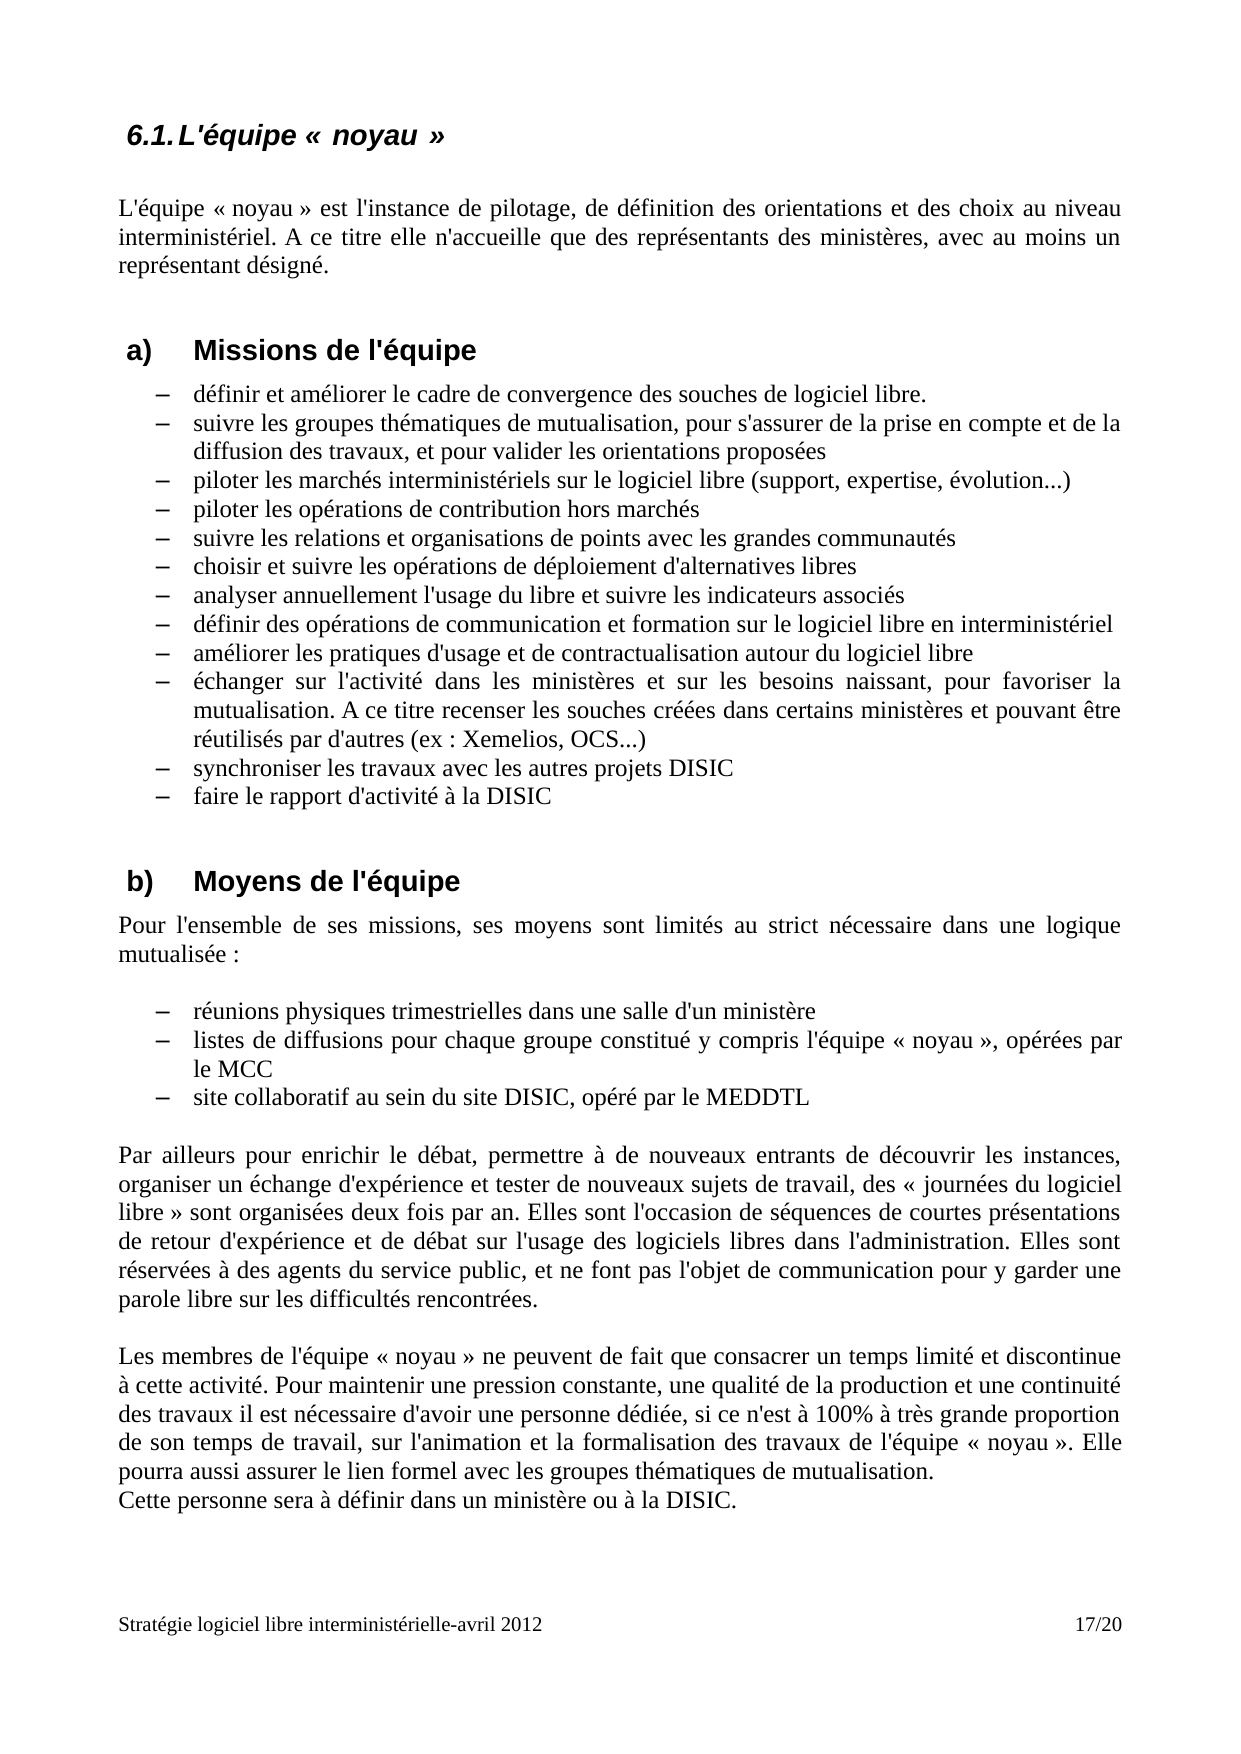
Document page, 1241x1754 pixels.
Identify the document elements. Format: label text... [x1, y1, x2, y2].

subtitle Missions de l'équipe [118, 333, 1122, 366]
list site collaboratif au sein du site DISIC, opéré par le MEDDTL [156, 1082, 1122, 1111]
list définir et améliorer le cadre de convergence des souches de logiciel libre. [156, 379, 1122, 408]
text L'équipe « noyau » est l'instance de pilotage, de définition des orientations et des choix au niveau interministériel. A ce titre elle n'accueille que des représentants des ministères, avec au moins un représentant désigné. [118, 193, 1122, 279]
list faire le rapport d'activité à la DISIC [156, 781, 1122, 810]
list définir des opérations de communication et formation sur le logiciel libre en interministériel [156, 609, 1122, 638]
list choisir et suivre les opérations de déploiement d'alternatives libres [156, 551, 1122, 580]
text Cette personne sera à définir dans un ministère ou à la DISIC. [118, 1485, 1122, 1514]
list synchroniser les travaux avec les autres projets DISIC [156, 753, 1122, 781]
list échanger sur l'activité dans les ministères et sur les besoins naissant, pour favoriser la mutualisation. A ce titre recenser les souches créées dans certains ministères et pouvant être réutilisés par d'autres (ex : Xemelios, OCS...) [156, 666, 1122, 753]
list piloter les marchés interministériels sur le logiciel libre (support, expertise, évolution...) [156, 465, 1122, 494]
text Les membres de l'équipe « noyau » ne peuvent de fait que consacrer un temps limité et discontinue à cette activité. Pour maintenir une pression constante, une qualité de la production et une continuité des travaux il est nécessaire d'avoir une personne dédiée, si ce n'est à 100% à très grande proportion de son temps de travail, sur l'animation et la formalisation des travaux de l'équipe « noyau ». Elle pourra aussi assurer le lien formel avec les groupes thématiques de mutualisation. [118, 1341, 1122, 1485]
list piloter les opérations de contribution hors marchés [156, 494, 1122, 523]
text Par ailleurs pour enrichir le débat, permettre à de nouveaux entrants de découvrir les instances, organiser un échange d'expérience et tester de nouveaux sujets de travail, des « journées du logiciel libre » sont organisées deux fois par an. Elles sont l'occasion de séquences de courtes présentations de retour d'expérience et de débat sur l'usage des logiciels libres dans l'administration. Elles sont réservées à des agents du service public, et ne font pas l'objet de communication pour y garder une parole libre sur les difficultés rencontrées. [118, 1140, 1122, 1312]
text Pour l'ensemble de ses missions, ses moyens sont limités au strict nécessaire dans une logique mutualisée : [118, 910, 1122, 967]
list suivre les relations et organisations de points avec les grandes communautés [156, 523, 1122, 551]
list suivre les groupes thématiques de mutualisation, pour s'assurer de la prise en compte et de la diffusion des travaux, et pour valider les orientations proposées [156, 408, 1122, 465]
list listes de diffusions pour chaque groupe constitué y compris l'équipe « noyau », opérées par le MCC [156, 1025, 1122, 1082]
list analyser annuellement l'usage du libre et suivre les indicateurs associés [156, 580, 1122, 609]
subtitle Moyens de l'équipe [118, 864, 1122, 897]
list réunions physiques trimestrielles dans une salle d'un ministère [156, 996, 1122, 1025]
subtitle L'équipe « noyau » [118, 118, 1122, 152]
list améliorer les pratiques d'usage et de contractualisation autour du logiciel libre [156, 638, 1122, 666]
